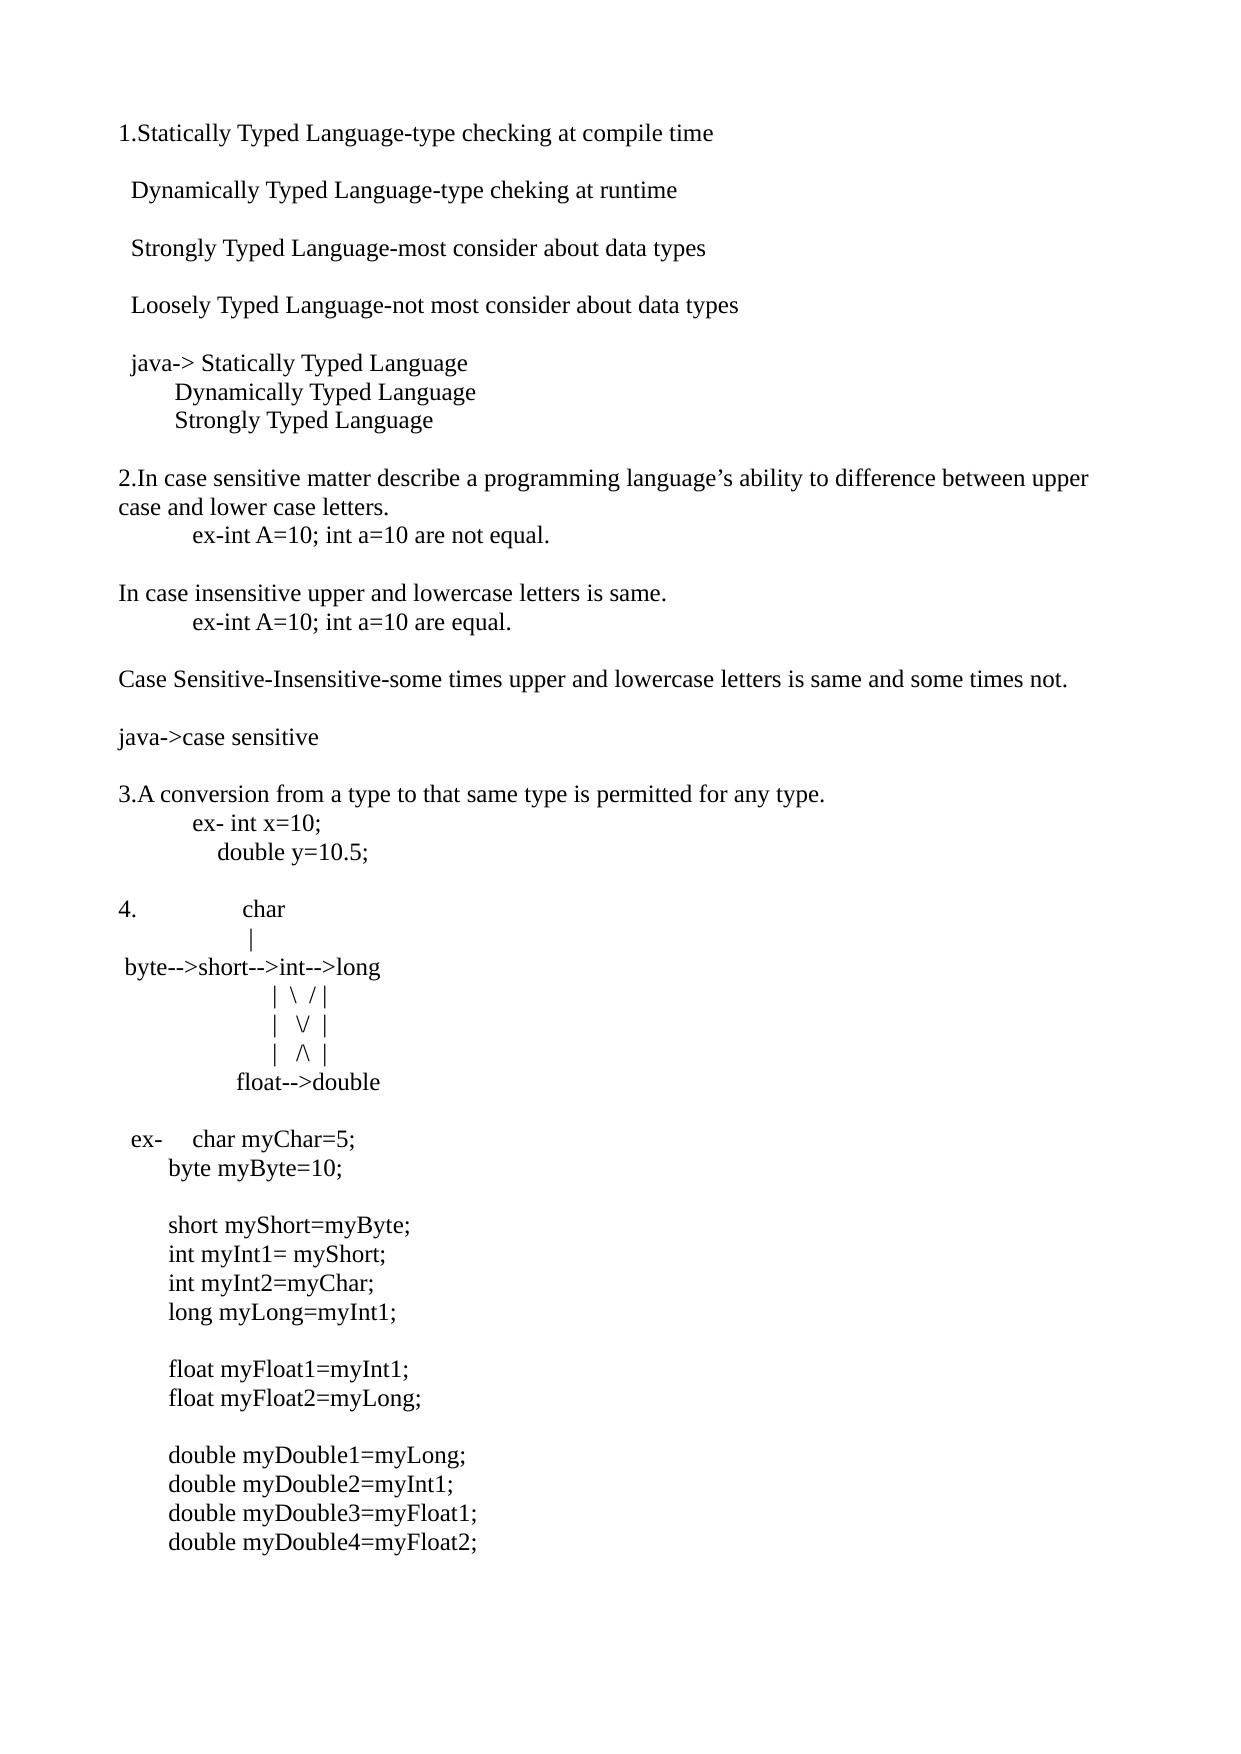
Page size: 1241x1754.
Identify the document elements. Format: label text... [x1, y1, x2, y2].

text long myLong=myInt1; [118, 1297, 1122, 1326]
text Dynamically Typed Language-type cheking at runtime [118, 176, 1122, 204]
text int myInt1= myShort; [118, 1239, 1122, 1268]
text double myDouble1=myLong; [118, 1441, 1122, 1469]
text | /\ | [118, 1038, 1122, 1067]
text Dynamically Typed Language [118, 377, 1122, 406]
text double myDouble4=myFloat2; [118, 1527, 1122, 1556]
text double y=10.5; [118, 837, 1122, 866]
text | \ / | [118, 981, 1122, 1009]
text ex- int x=10; [118, 808, 1122, 837]
text | \/ | [118, 1009, 1122, 1038]
text Strongly Typed Language-most consider about data types [118, 233, 1122, 262]
text ex- char myChar=5; [118, 1124, 1122, 1153]
text double myDouble2=myInt1; [118, 1469, 1122, 1498]
text float myFloat1=myInt1; [118, 1354, 1122, 1383]
text 1.Statically Typed Language-type checking at compile time [118, 118, 1122, 147]
text In case insensitive upper and lowercase letters is same. [118, 578, 1122, 607]
text byte myByte=10; [118, 1153, 1122, 1182]
text byte-->short-->int-->long [118, 952, 1122, 981]
text Case Sensitive-Insensitive-some times upper and lowercase letters is same and some times not. [118, 664, 1122, 693]
text Loosely Typed Language-not most consider about data types [118, 291, 1122, 319]
text float-->double [118, 1067, 1122, 1096]
text java->case sensitive [118, 722, 1122, 751]
text 2.In case sensitive matter describe a programming language’s ability to difference between upper case and lower case letters. [118, 463, 1122, 521]
text 4. char [118, 894, 1122, 923]
text java-> Statically Typed Language [118, 348, 1122, 377]
text float myFloat2=myLong; [118, 1383, 1122, 1412]
text 3.A conversion from a type to that same type is permitted for any type. [118, 779, 1122, 808]
text int myInt2=myChar; [118, 1268, 1122, 1297]
text ex-int A=10; int a=10 are not equal. [118, 521, 1122, 549]
text double myDouble3=myFloat1; [118, 1498, 1122, 1527]
text ex-int A=10; int a=10 are equal. [118, 607, 1122, 636]
text short myShort=myByte; [118, 1211, 1122, 1239]
text | [118, 923, 1122, 952]
text Strongly Typed Language [118, 406, 1122, 434]
